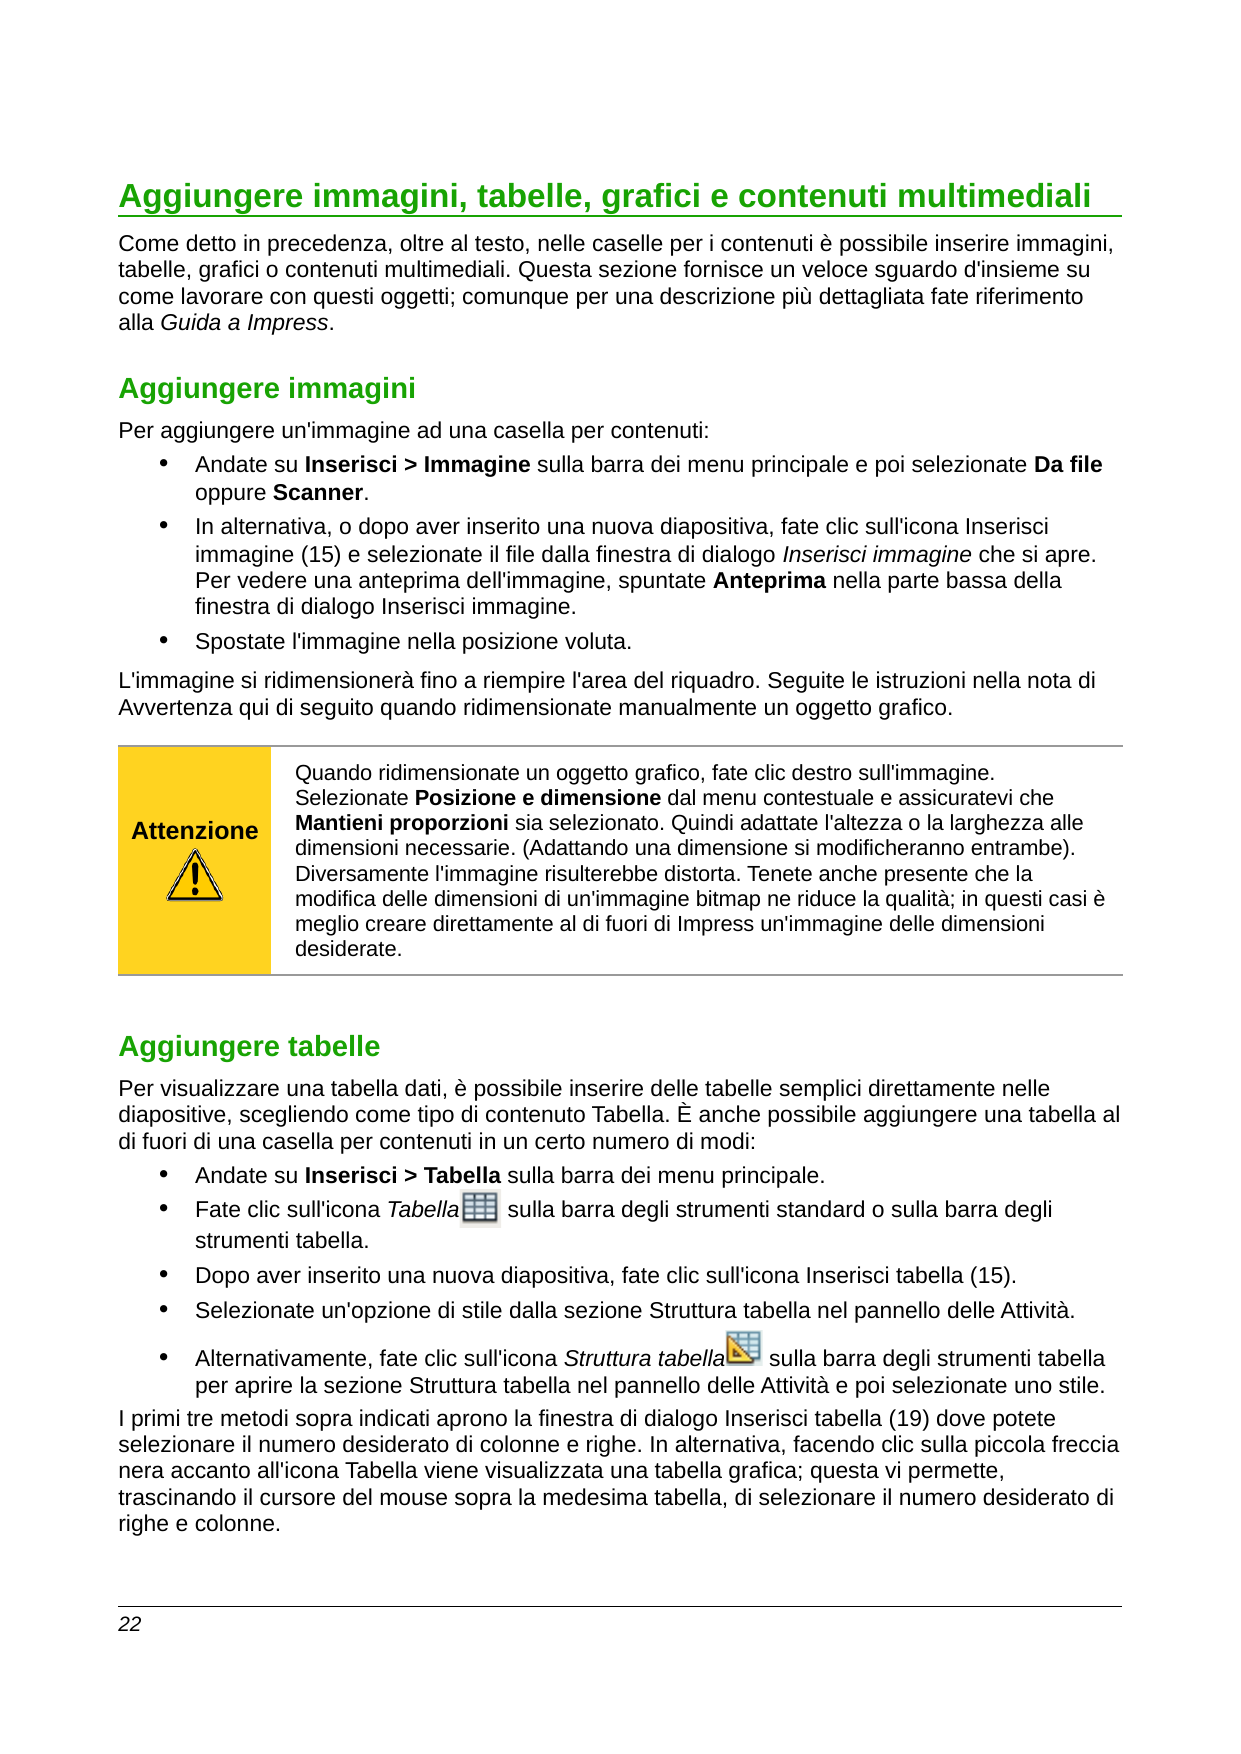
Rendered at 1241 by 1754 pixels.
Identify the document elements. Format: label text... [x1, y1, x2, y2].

picture [162, 845, 227, 905]
subtitle Aggiungere immagini [118, 371, 1122, 404]
table_header Quando ridimensionate un oggetto grafico, fate clic destro sull'immagine. Selezionate Posizione e dimensione dal menu contestuale e assicuratevi che Mantieni proporzioni sia selezionato. Quindi adattate l'altezza o la larghezza alle dimensioni necessarie. (Adattando una dimensione si modificheranno entrambe). Diversamente l'immagine risulterebbe distorta. Tenete anche presente che la modifica delle dimensioni di un'immagine bitmap ne riduce la qualità; in questi casi è meglio creare direttamente al di fuori di Impress un'immagine delle dimensioni desiderate. [271, 747, 1123, 974]
subtitle Aggiungere tabelle [118, 1029, 1122, 1063]
picture [459, 1189, 502, 1228]
text Come detto in precedenza, oltre al testo, nelle caselle per i contenuti è possibile inserire immagini, tabelle, grafici o contenuti multimediali. Questa sezione fornisce un veloce sguardo d'insieme su come lavorare con questi oggetti; comunque per una descrizione più dettagliata fate riferimento alla Guida a Impress. [118, 230, 1122, 335]
list Andate su Inserisci > Tabella sulla barra dei menu principale. [156, 1161, 1122, 1190]
list Spostate l'immagine nella posizione voluta. [156, 626, 1122, 655]
table_header Attenzione [118, 747, 271, 974]
text I primi tre metodi sopra indicati aprono la finestra di dialogo Inserisci tabella (19) dove potete selezionare il numero desiderato di colonne e righe. In alternativa, facendo clic sulla piccola freccia nera accanto all'icona Tabella viene visualizzata una tabella grafica; questa vi permette, trascinando il cursore del mouse sopra la medesima tabella, di selezionare il numero desiderato di righe e colonne. [118, 1404, 1122, 1536]
list Selezionate un'opzione di stile dalla sezione Struttura tabella nel pannello delle Attività. [156, 1295, 1122, 1324]
subtitle Aggiungere immagini, tabelle, grafici e contenuti multimediali [118, 176, 1122, 215]
text L'immagine si ridimensionerà fino a riempire l'area del riquadro. Seguite le istruzioni nella nota di Avvertenza qui di seguito quando ridimensionate manualmente un oggetto grafico. [118, 667, 1122, 720]
picture [725, 1330, 763, 1366]
list Per aggiungere un'immagine ad una casella per contenuti: [118, 417, 1122, 443]
list In alternativa, o dopo aver inserito una nuova diapositiva, fate clic sull'icona Inserisci immagine (15) e selezionate il file dalla finestra di dialogo Inserisci immagine che si apre. Per vedere una anteprima dell'immagine, spuntate Anteprima nella parte bassa della finestra di dialogo Inserisci immagine. [156, 511, 1122, 619]
list Andate su Inserisci > Immagine sulla barra dei menu principale e poi selezionate Da file oppure Scanner. [156, 449, 1122, 505]
list Alternativamente, fate clic sull'icona Struttura tabella sulla barra degli strumenti tabella per aprire la sezione Struttura tabella nel pannello delle Attività e poi selezionate uno stile. [156, 1331, 1122, 1398]
list Fate clic sull'icona Tabella sulla barra degli strumenti standard o sulla barra degli strumenti tabella. [156, 1190, 1122, 1253]
list Per visualizzare una tabella dati, è possibile inserire delle tabelle semplici direttamente nelle diapositive, scegliendo come tipo di contenuto Tabella. È anche possibile aggiungere una tabella al di fuori di una casella per contenuti in un certo numero di modi: [118, 1075, 1122, 1154]
list Dopo aver inserito una nuova diapositiva, fate clic sull'icona Inserisci tabella (15). [156, 1260, 1122, 1289]
